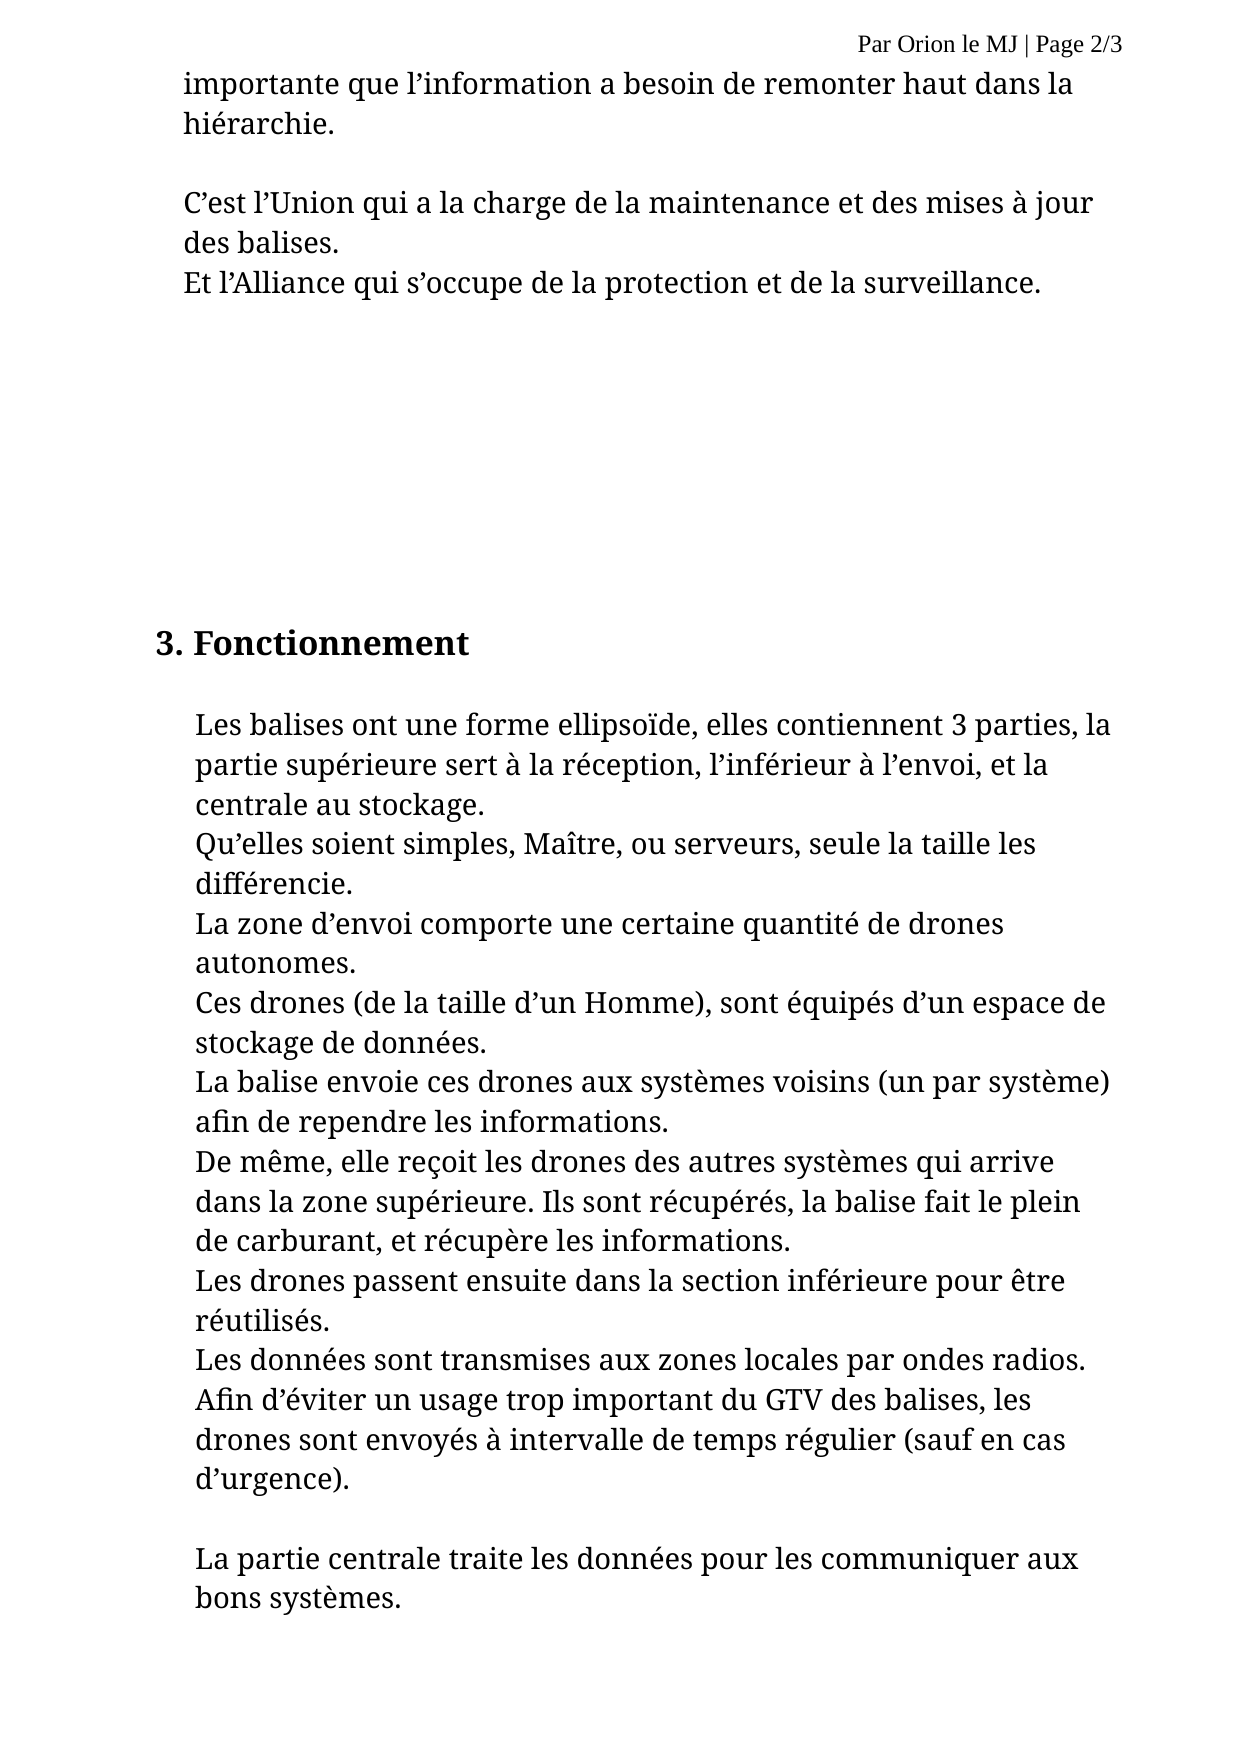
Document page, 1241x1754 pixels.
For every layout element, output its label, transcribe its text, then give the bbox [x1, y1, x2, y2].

text Qu’elles soient simples, Maître, ou serveurs, seule la taille les différencie. [195, 824, 1122, 903]
text Ces drones (de la taille d’un Homme), sont équipés d’un espace de stockage de données. [195, 982, 1122, 1062]
list Fonctionnement [156, 619, 1122, 665]
text C’est l’Union qui a la charge de la maintenance et des mises à jour des balises. [183, 182, 1122, 262]
text Les drones passent ensuite dans la section inférieure pour être réutilisés. [195, 1260, 1122, 1339]
text La partie centrale traite les données pour les communiquer aux bons systèmes. [195, 1538, 1122, 1617]
text De même, elle reçoit les drones des autres systèmes qui arrive dans la zone supérieure. Ils sont récupérés, la balise fait le plein de carburant, et récupère les informations. [195, 1141, 1122, 1260]
text La balise envoie ces drones aux systèmes voisins (un par système) afin de rependre les informations. [195, 1062, 1122, 1141]
text La zone d’envoi comporte une certaine quantité de drones autonomes. [195, 903, 1122, 982]
text importante que l’information a besoin de remonter haut dans la hiérarchie. [183, 63, 1122, 143]
text Les balises ont une forme ellipsoïde, elles contiennent 3 parties, la partie supérieure sert à la réception, l’inférieur à l’envoi, et la centrale au stockage. [195, 704, 1122, 824]
text Les données sont transmises aux zones locales par ondes radios. [195, 1339, 1122, 1379]
text Et l’Alliance qui s’occupe de la protection et de la surveillance. [183, 262, 1122, 302]
text Afin d’éviter un usage trop important du GTV des balises, les drones sont envoyés à intervalle de temps régulier (sauf en cas d’urgence). [195, 1379, 1122, 1498]
